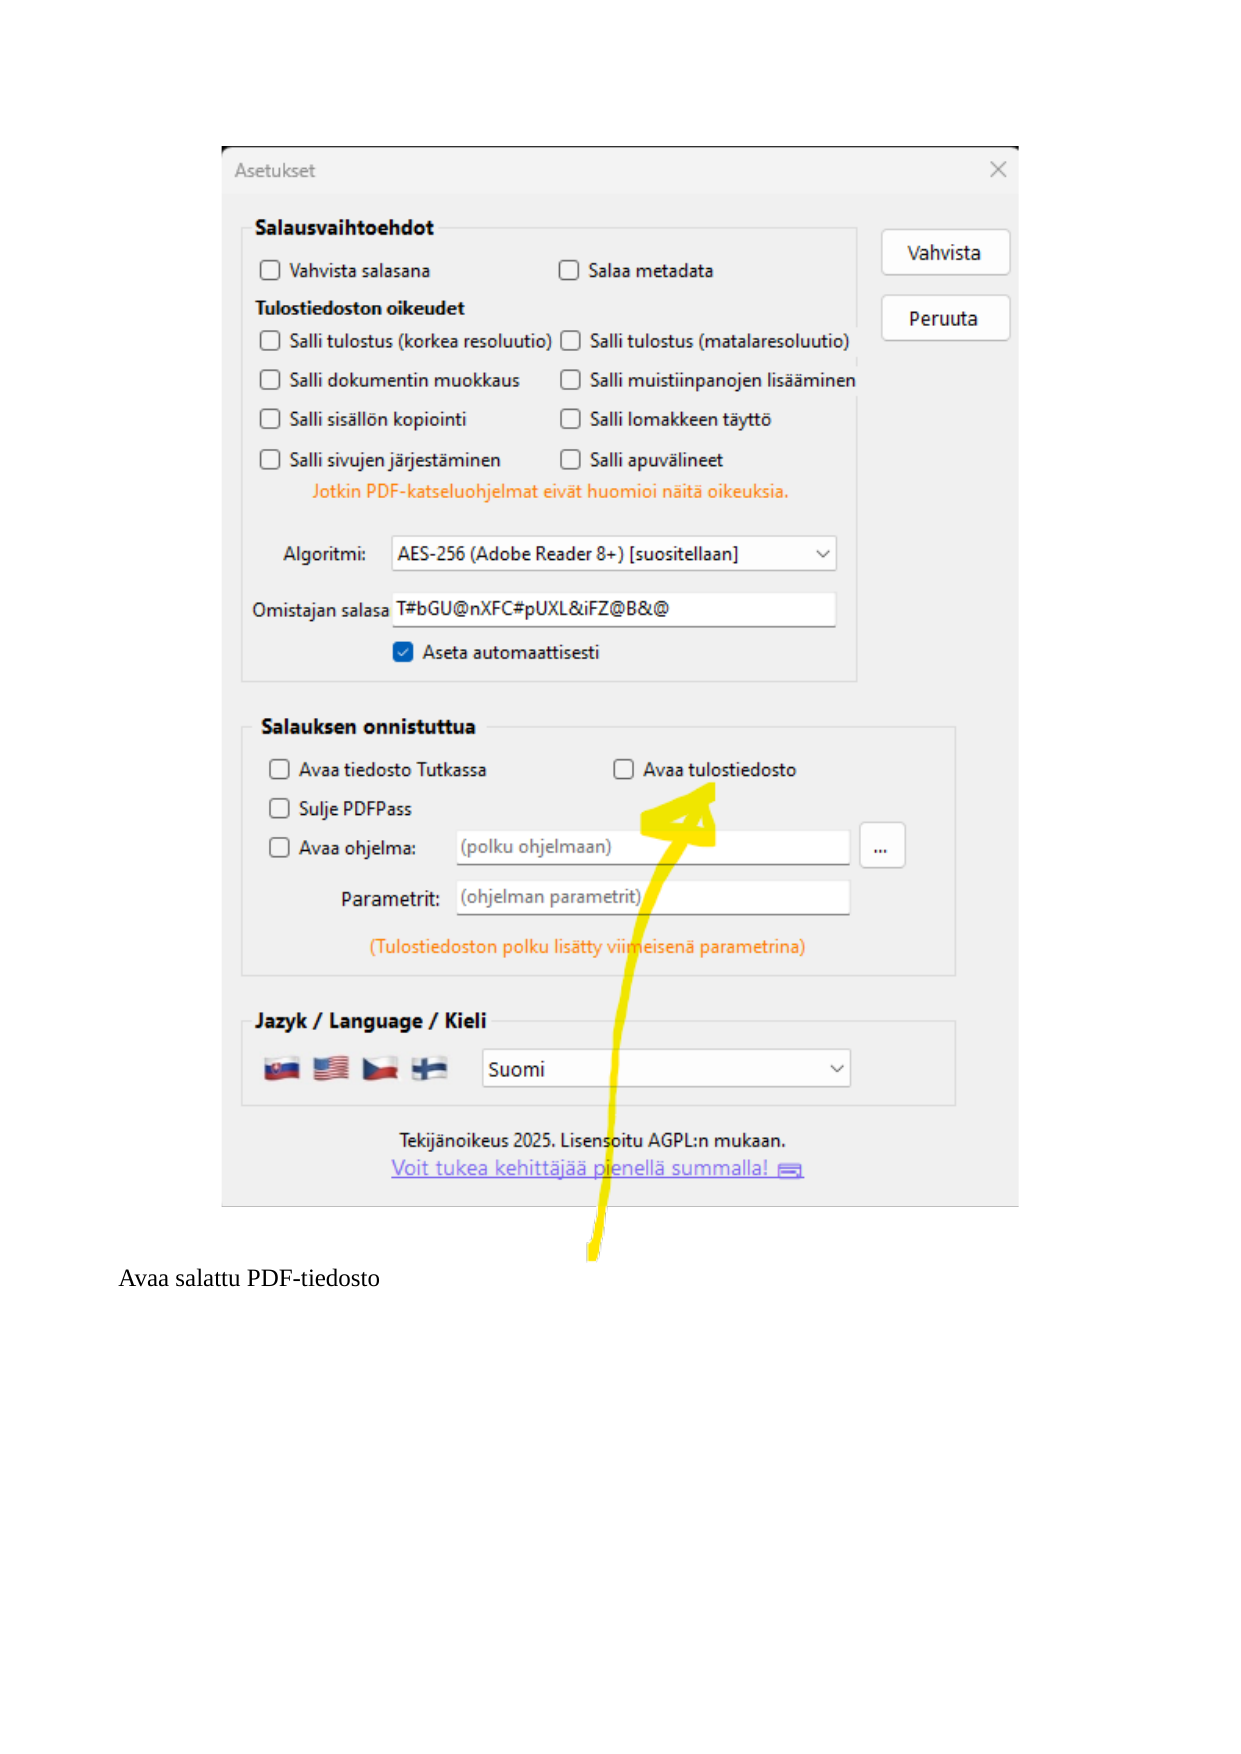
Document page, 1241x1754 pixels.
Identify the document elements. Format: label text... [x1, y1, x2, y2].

text Avaa salattu PDF-tiedosto [118, 147, 1122, 1291]
picture [221, 146, 1019, 1263]
